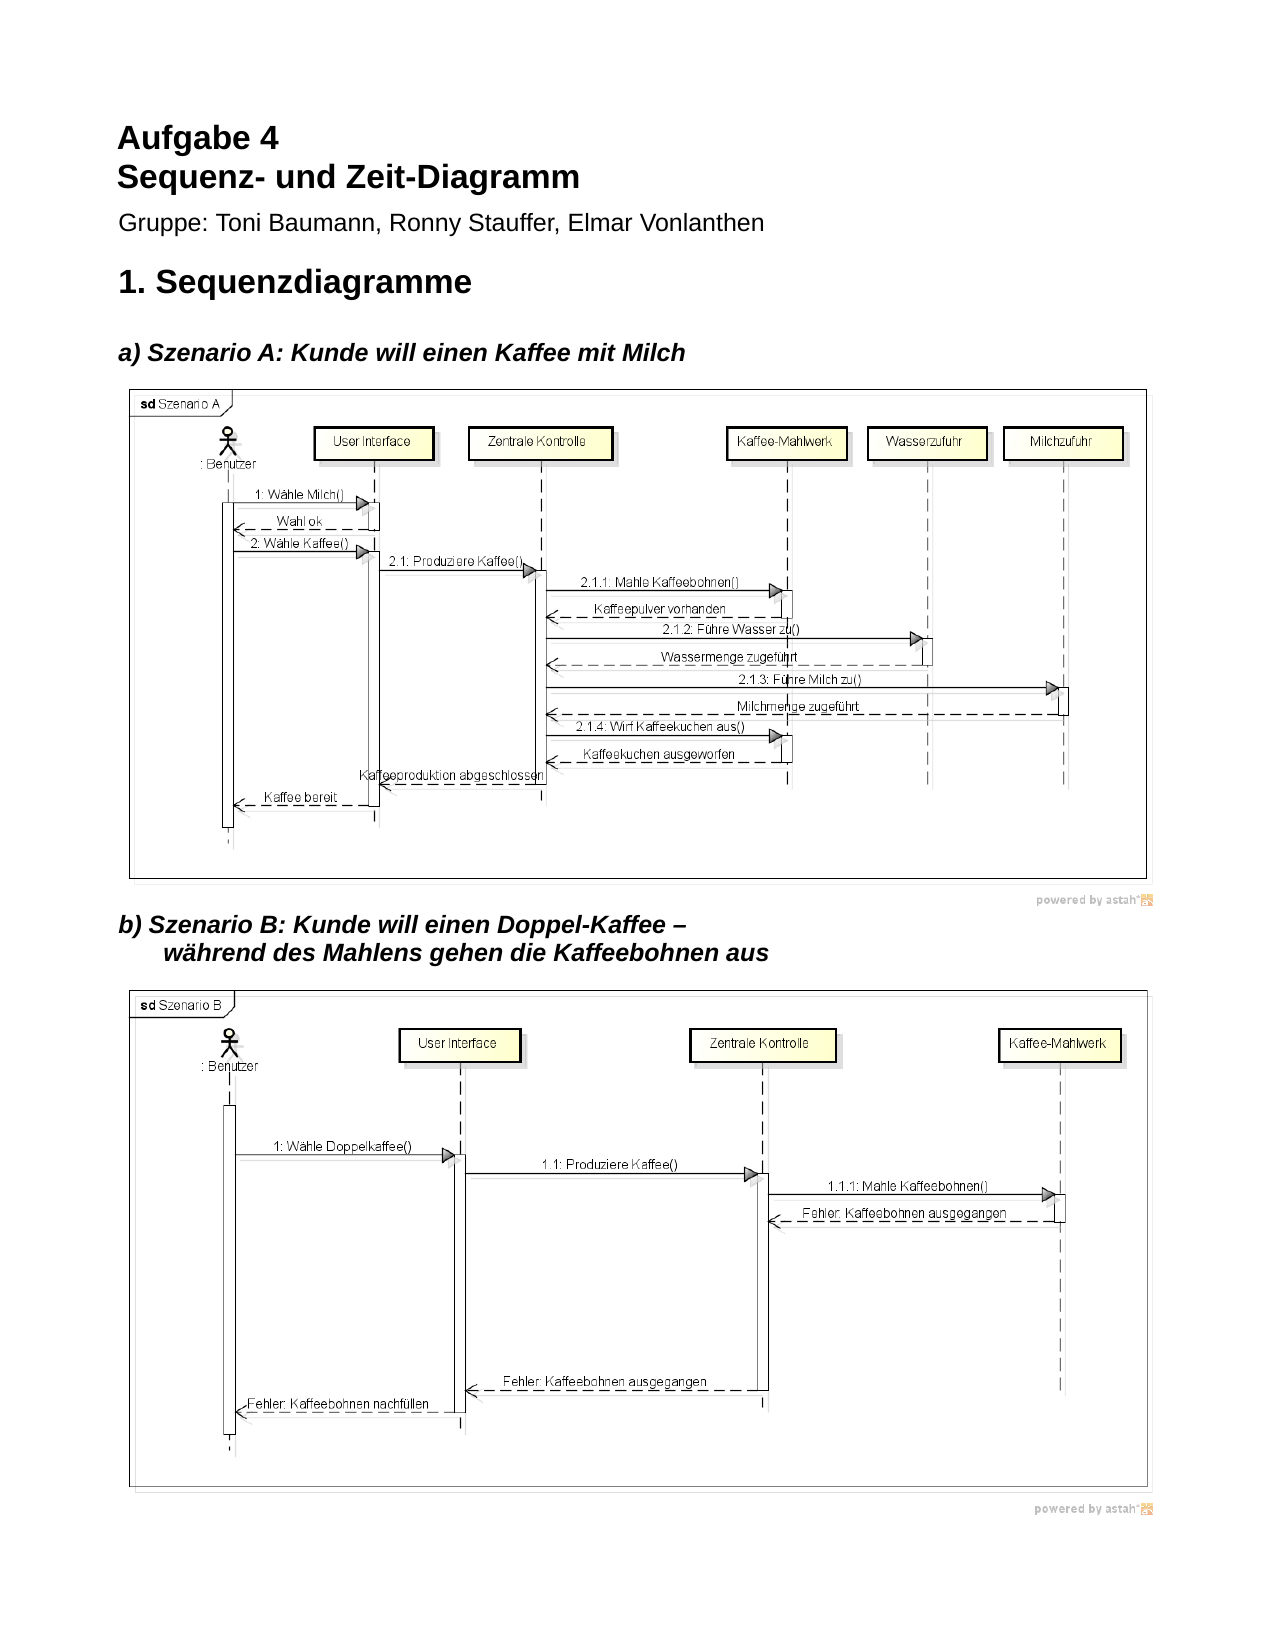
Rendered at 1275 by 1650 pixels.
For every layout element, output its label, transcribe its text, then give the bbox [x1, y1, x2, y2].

subtitle b) Szenario B: Kunde will einen Doppel-Kaffee – während des Mahlens gehen die Kaffeebohnen aus [118, 910, 1157, 967]
text Gruppe: Toni Baumann, Ronny Stauffer, Elmar Vonlanthen [118, 208, 1157, 237]
subtitle 1. Sequenzdiagramme [118, 262, 1157, 300]
subtitle a) Szenario A: Kunde will einen Kaffee mit Milch [118, 338, 1157, 366]
picture [118, 979, 1157, 1519]
picture [118, 378, 1157, 910]
subtitle Aufgabe 4 Sequenz- und Zeit-Diagramm [117, 118, 1157, 195]
